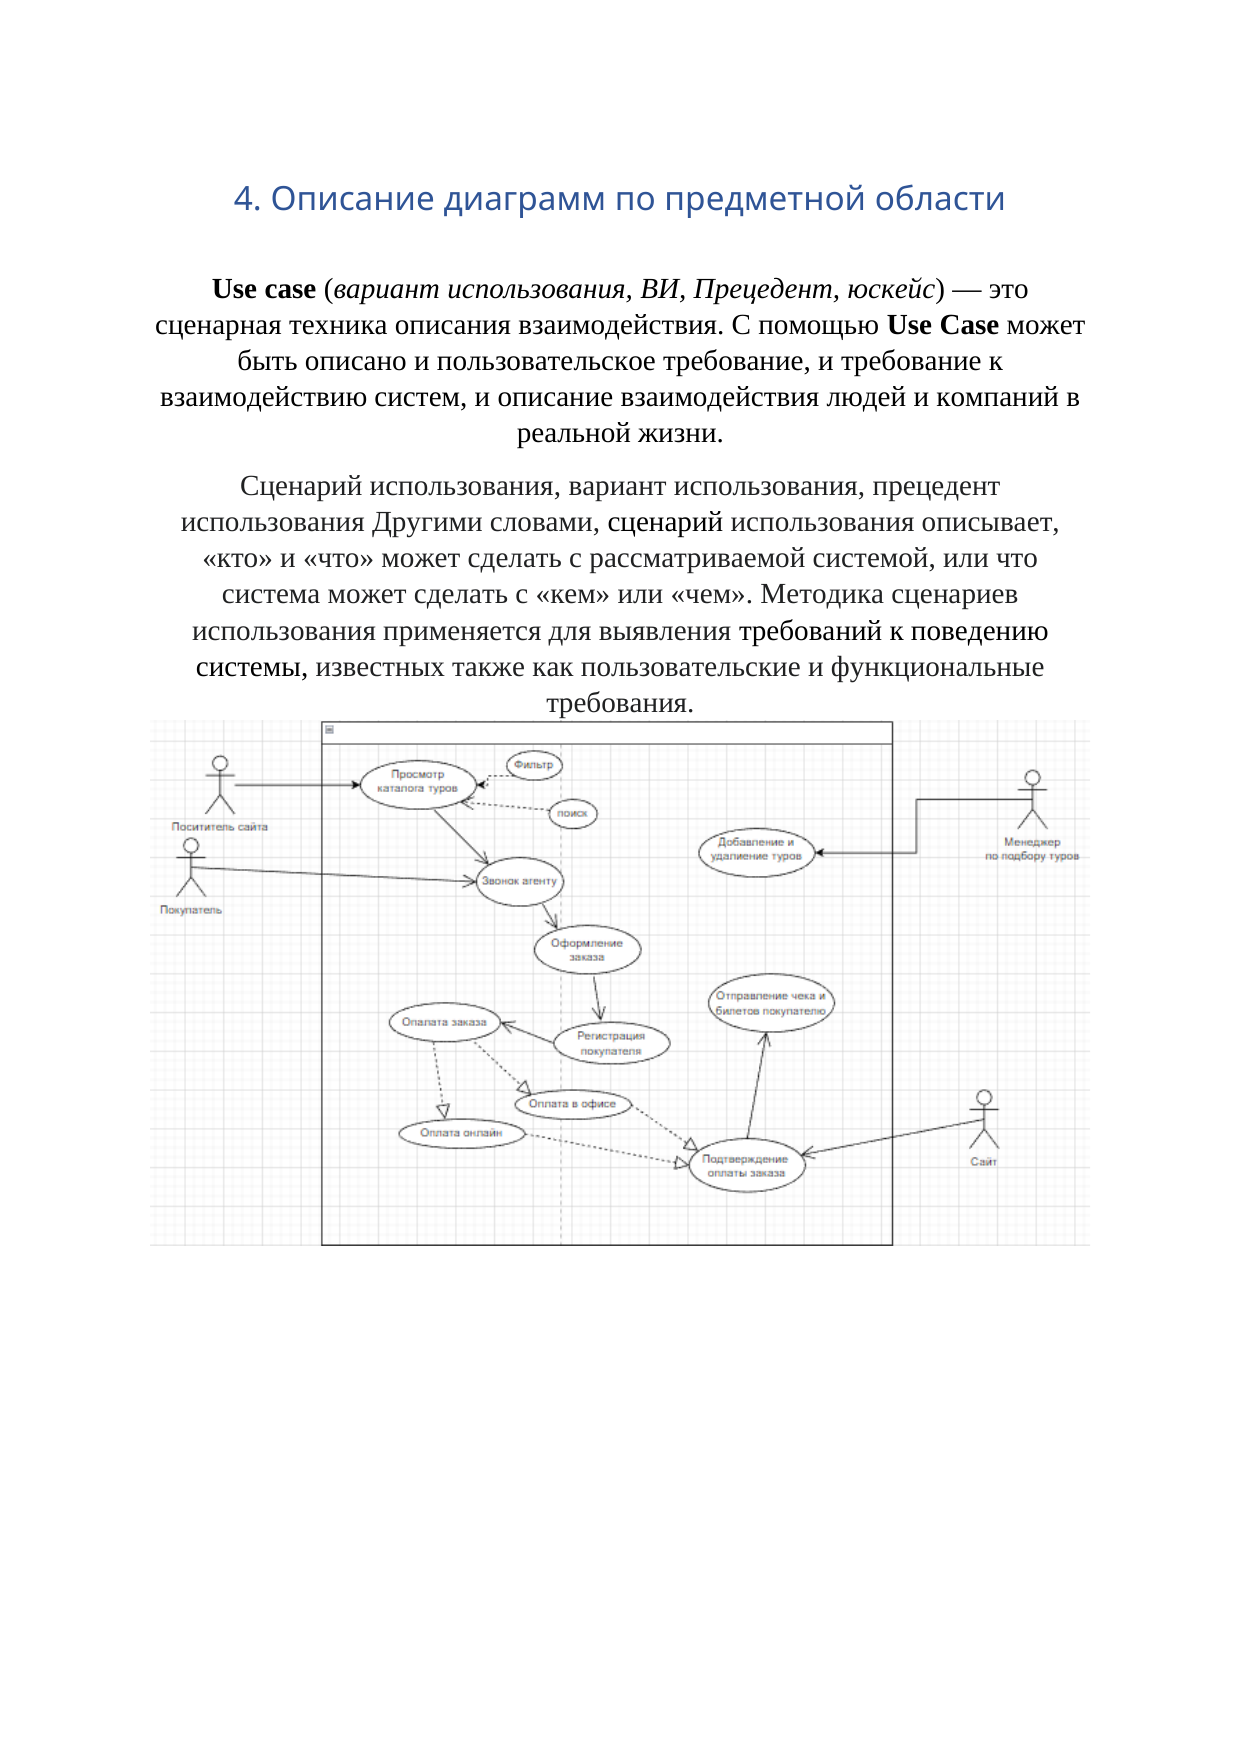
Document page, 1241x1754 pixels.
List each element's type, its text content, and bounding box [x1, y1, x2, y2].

text Сценарий использования, вариант использования, прецедент использования Другими словами, сценарий использования описывает, «кто» и «что» может сделать с рассматриваемой системой, или что система может сделать с «кем» или «чем». Методика сценариев использования применяется для выявления требований к поведению системы, известных также как пользовательские и функциональные требования. [150, 468, 1090, 720]
subtitle 4. Описание диаграмм по предметной области [150, 175, 1090, 220]
picture [150, 720, 1091, 1246]
text Use case (вариант использования, ВИ, Прецедент, юскейс) — это сценарная техника описания взаимодействия. С помощью Use Case может быть описано и пользовательское требование, и требование к взаимодействию систем, и описание взаимодействия людей и компаний в реальной жизни. [150, 271, 1090, 449]
